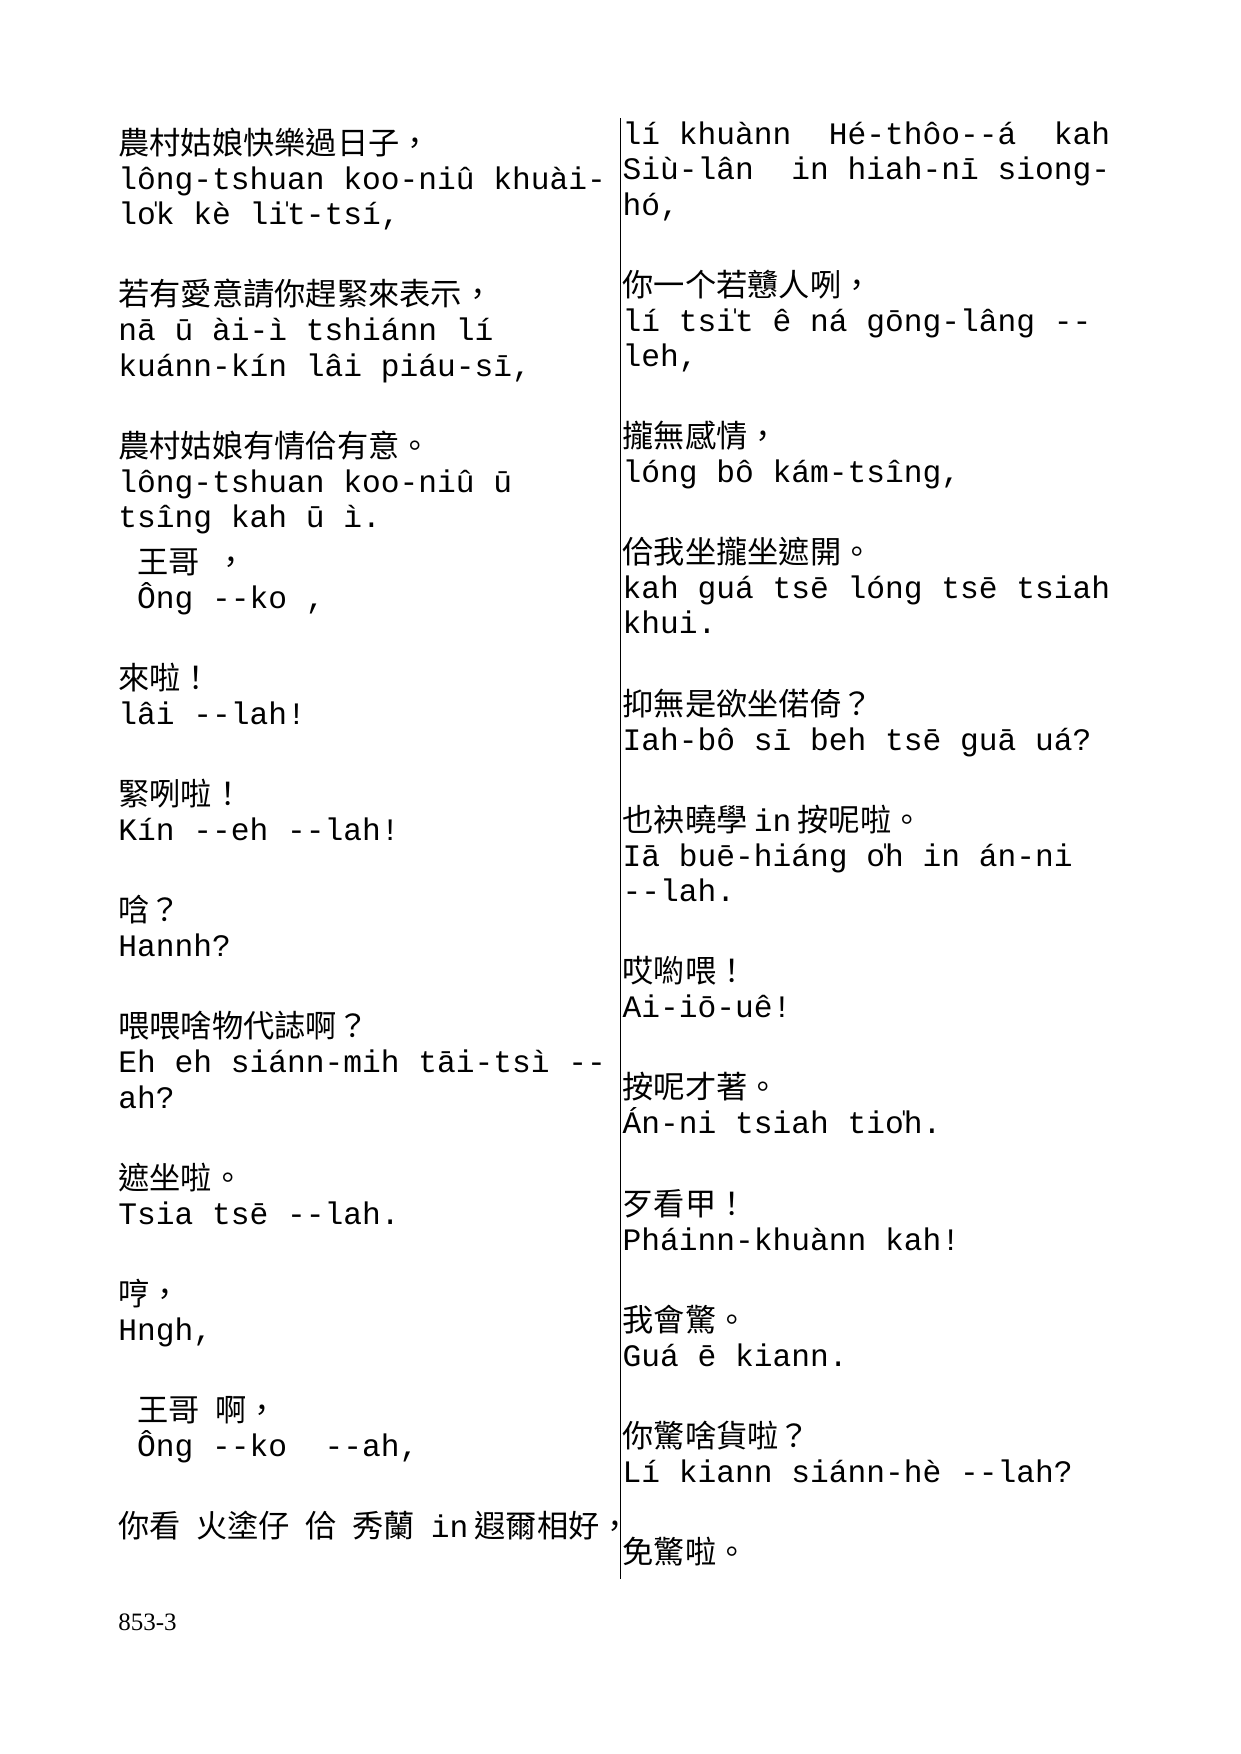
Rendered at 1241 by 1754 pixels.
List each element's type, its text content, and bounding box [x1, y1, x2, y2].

text Án-ni tsiah tio̍h. [622, 1108, 1122, 1143]
text 唅？ [118, 886, 618, 931]
text 你看 火塗仔 佮 秀蘭 in遐爾相好， [118, 1502, 618, 1547]
text 你驚啥貨啦？ [622, 1411, 1122, 1456]
text 農村姑娘快樂過日子， [118, 118, 618, 163]
text Iah-bô sī beh tsē guā uá? [622, 724, 1122, 759]
text 攏無感情， [622, 411, 1122, 456]
text 也袂曉學in按呢啦。 [622, 795, 1122, 840]
text kah guá tsē lóng tsē tsiah khui. [622, 572, 1122, 643]
text lí tsi̍t ê ná gōng-lâng --leh, [622, 305, 1122, 376]
text Pháinn-khuànn kah! [622, 1224, 1122, 1259]
text lông-tshuan koo-niû ū tsîng kah ū ì. [118, 466, 618, 537]
text Ông --ko --ah, [118, 1431, 618, 1466]
text 王哥 啊， [118, 1385, 618, 1431]
text lâi --lah! [118, 699, 618, 734]
text 來啦！ [118, 653, 618, 699]
text Eh eh siánn-mih tāi-tsì --ah? [118, 1047, 618, 1118]
text Hannh? [118, 931, 618, 966]
text 佮我坐攏坐遮開。 [622, 527, 1122, 572]
text 歹看甲！ [622, 1179, 1122, 1224]
text nā ū ài-ì tshiánn lí kuánn-kín lâi piáu-sī, [118, 315, 618, 386]
text lóng bô kám-tsîng, [622, 456, 1122, 492]
text Ông --ko , [118, 583, 618, 618]
text 你一个若戇人咧， [622, 260, 1122, 305]
text Tsia tsē --lah. [118, 1198, 618, 1234]
text Guá ē kiann. [622, 1340, 1122, 1375]
text 哎喲喂！ [622, 947, 1122, 992]
text Iā buē-hiáng o̍h in án-ni --lah. [622, 840, 1122, 911]
text 抑無是欲坐偌倚？ [622, 679, 1122, 724]
text 我會驚。 [622, 1295, 1122, 1340]
text Hngh, [118, 1314, 618, 1350]
text 若有愛意請你趕緊來表示， [118, 269, 618, 315]
text Lí kiann siánn-hè --lah? [622, 1456, 1122, 1491]
text 哼， [118, 1269, 618, 1314]
text 王哥 ， [118, 537, 618, 583]
text 免驚啦。 [622, 1527, 1122, 1572]
text 按呢才著。 [622, 1063, 1122, 1108]
text lí khuànn Hé-thôo--á kah Siù-lân in hiah-nī siong-hó, [622, 118, 1122, 224]
text 喂喂啥物代誌啊？ [118, 1002, 618, 1047]
text lông-tshuan koo-niû khuài-lo̍k kè li̍t-tsí, [118, 163, 618, 234]
text Ai-iō-uê! [622, 992, 1122, 1027]
text 農村姑娘有情佮有意。 [118, 421, 618, 466]
text 緊咧啦！ [118, 769, 618, 815]
text 遮坐啦。 [118, 1153, 618, 1198]
text Kín --eh --lah! [118, 815, 618, 850]
